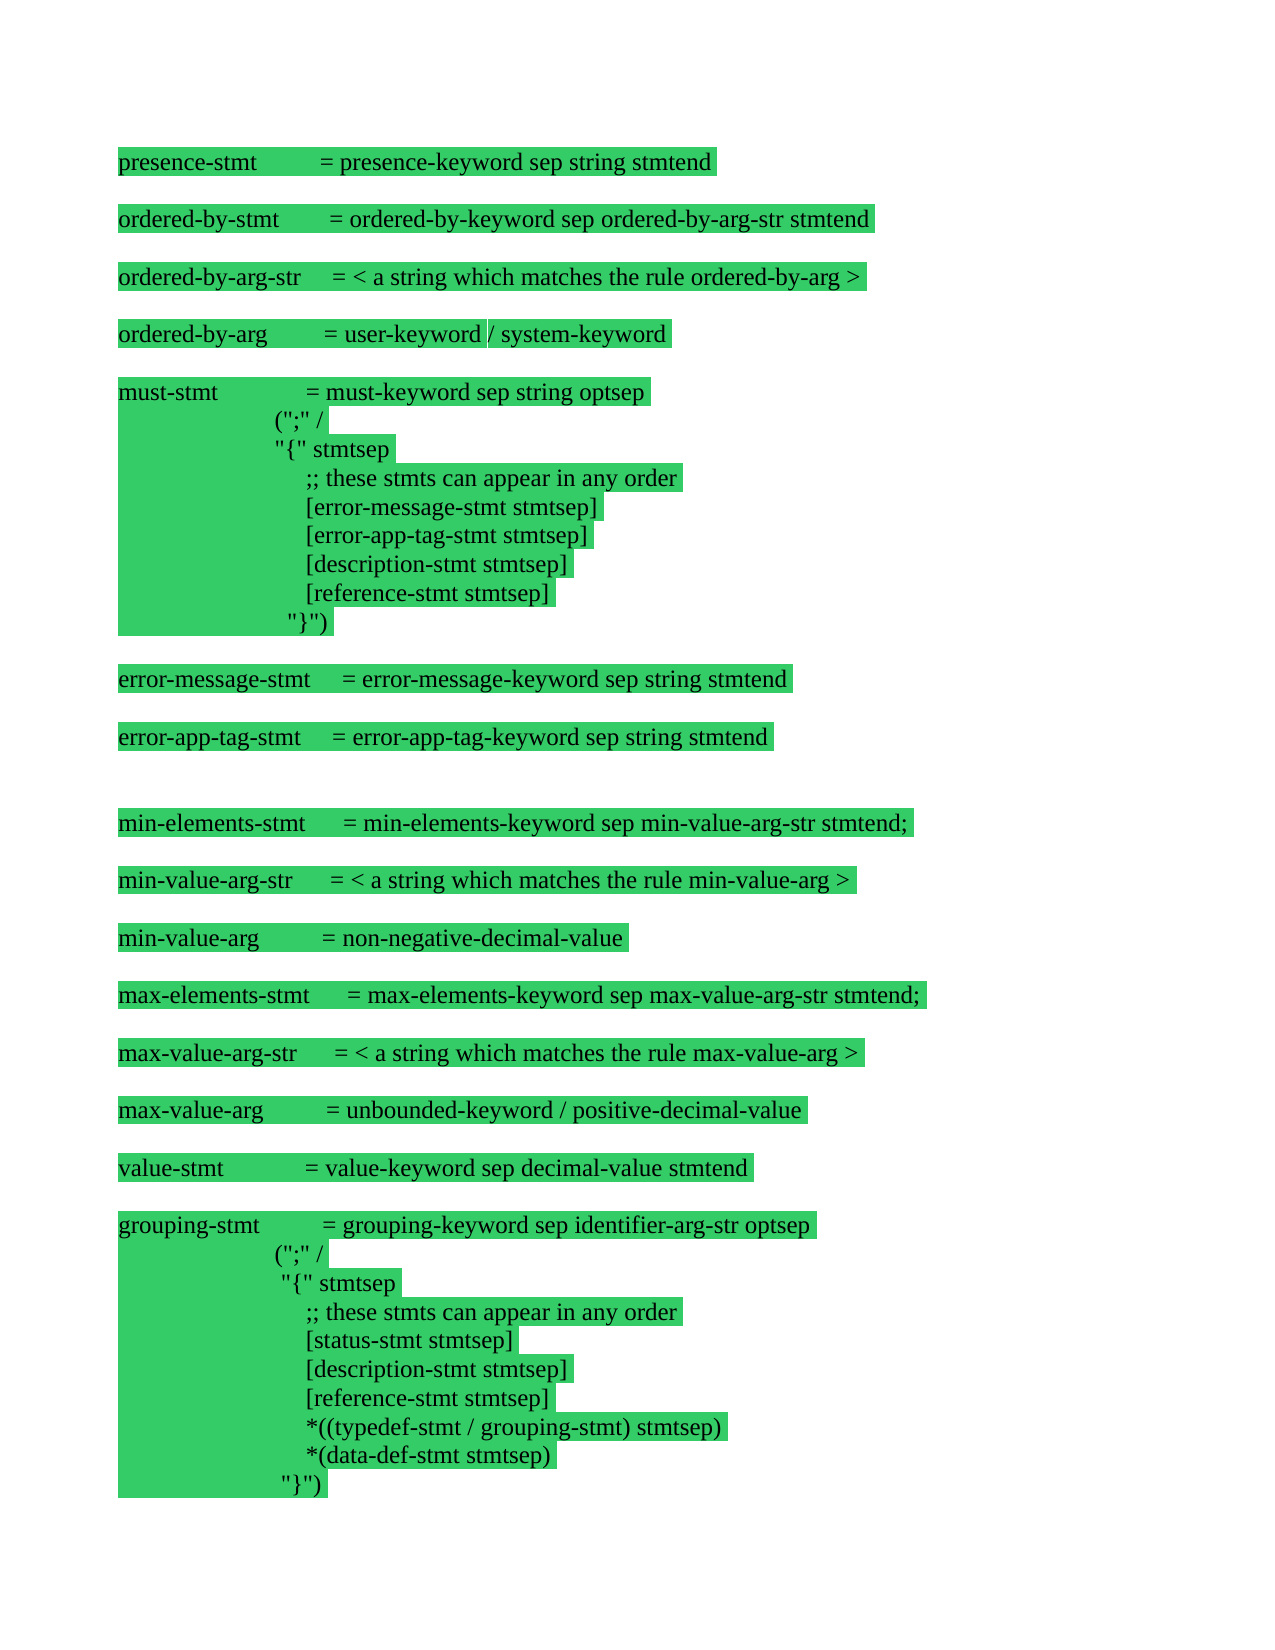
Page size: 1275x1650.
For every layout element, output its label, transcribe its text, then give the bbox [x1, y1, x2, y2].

text [error-app-tag-stmt stmtsep] [118, 521, 1157, 549]
text min-elements-stmt = min-elements-keyword sep min-value-arg-str stmtend; [118, 808, 1157, 837]
text [reference-stmt stmtsep] [118, 578, 1157, 607]
text must-stmt = must-keyword sep string optsep [118, 377, 1157, 406]
text ;; these stmts can appear in any order [118, 1297, 1157, 1326]
text (";" / [118, 406, 1157, 434]
text [reference-stmt stmtsep] [118, 1383, 1157, 1412]
text ordered-by-stmt = ordered-by-keyword sep ordered-by-arg-str stmtend [118, 204, 1157, 233]
text presence-stmt = presence-keyword sep string stmtend [118, 147, 1157, 176]
text [description-stmt stmtsep] [118, 549, 1157, 578]
text error-app-tag-stmt = error-app-tag-keyword sep string stmtend [118, 722, 1157, 751]
text error-message-stmt = error-message-keyword sep string stmtend [118, 664, 1157, 693]
text [status-stmt stmtsep] [118, 1326, 1157, 1354]
text min-value-arg-str = < a string which matches the rule min-value-arg > [118, 866, 1157, 894]
text max-value-arg-str = < a string which matches the rule max-value-arg > [118, 1038, 1157, 1067]
text [description-stmt stmtsep] [118, 1354, 1157, 1383]
text [error-message-stmt stmtsep] [118, 492, 1157, 521]
text ;; these stmts can appear in any order [118, 463, 1157, 492]
text min-value-arg = non-negative-decimal-value [118, 923, 1157, 952]
text "{" stmtsep [118, 434, 1157, 463]
text *(data-def-stmt stmtsep) [118, 1441, 1157, 1469]
text ordered-by-arg-str = < a string which matches the rule ordered-by-arg > [118, 262, 1157, 291]
text max-value-arg = unbounded-keyword / positive-decimal-value [118, 1096, 1157, 1124]
text grouping-stmt = grouping-keyword sep identifier-arg-str optsep [118, 1211, 1157, 1239]
text (";" / [118, 1239, 1157, 1268]
text *((typedef-stmt / grouping-stmt) stmtsep) [118, 1412, 1157, 1441]
text "{" stmtsep [118, 1268, 1157, 1297]
text "}") [118, 607, 1157, 636]
text "}") [118, 1469, 1157, 1498]
text value-stmt = value-keyword sep decimal-value stmtend [118, 1153, 1157, 1182]
text ordered-by-arg = user-keyword / system-keyword [118, 319, 1157, 348]
text max-elements-stmt = max-elements-keyword sep max-value-arg-str stmtend; [118, 981, 1157, 1009]
